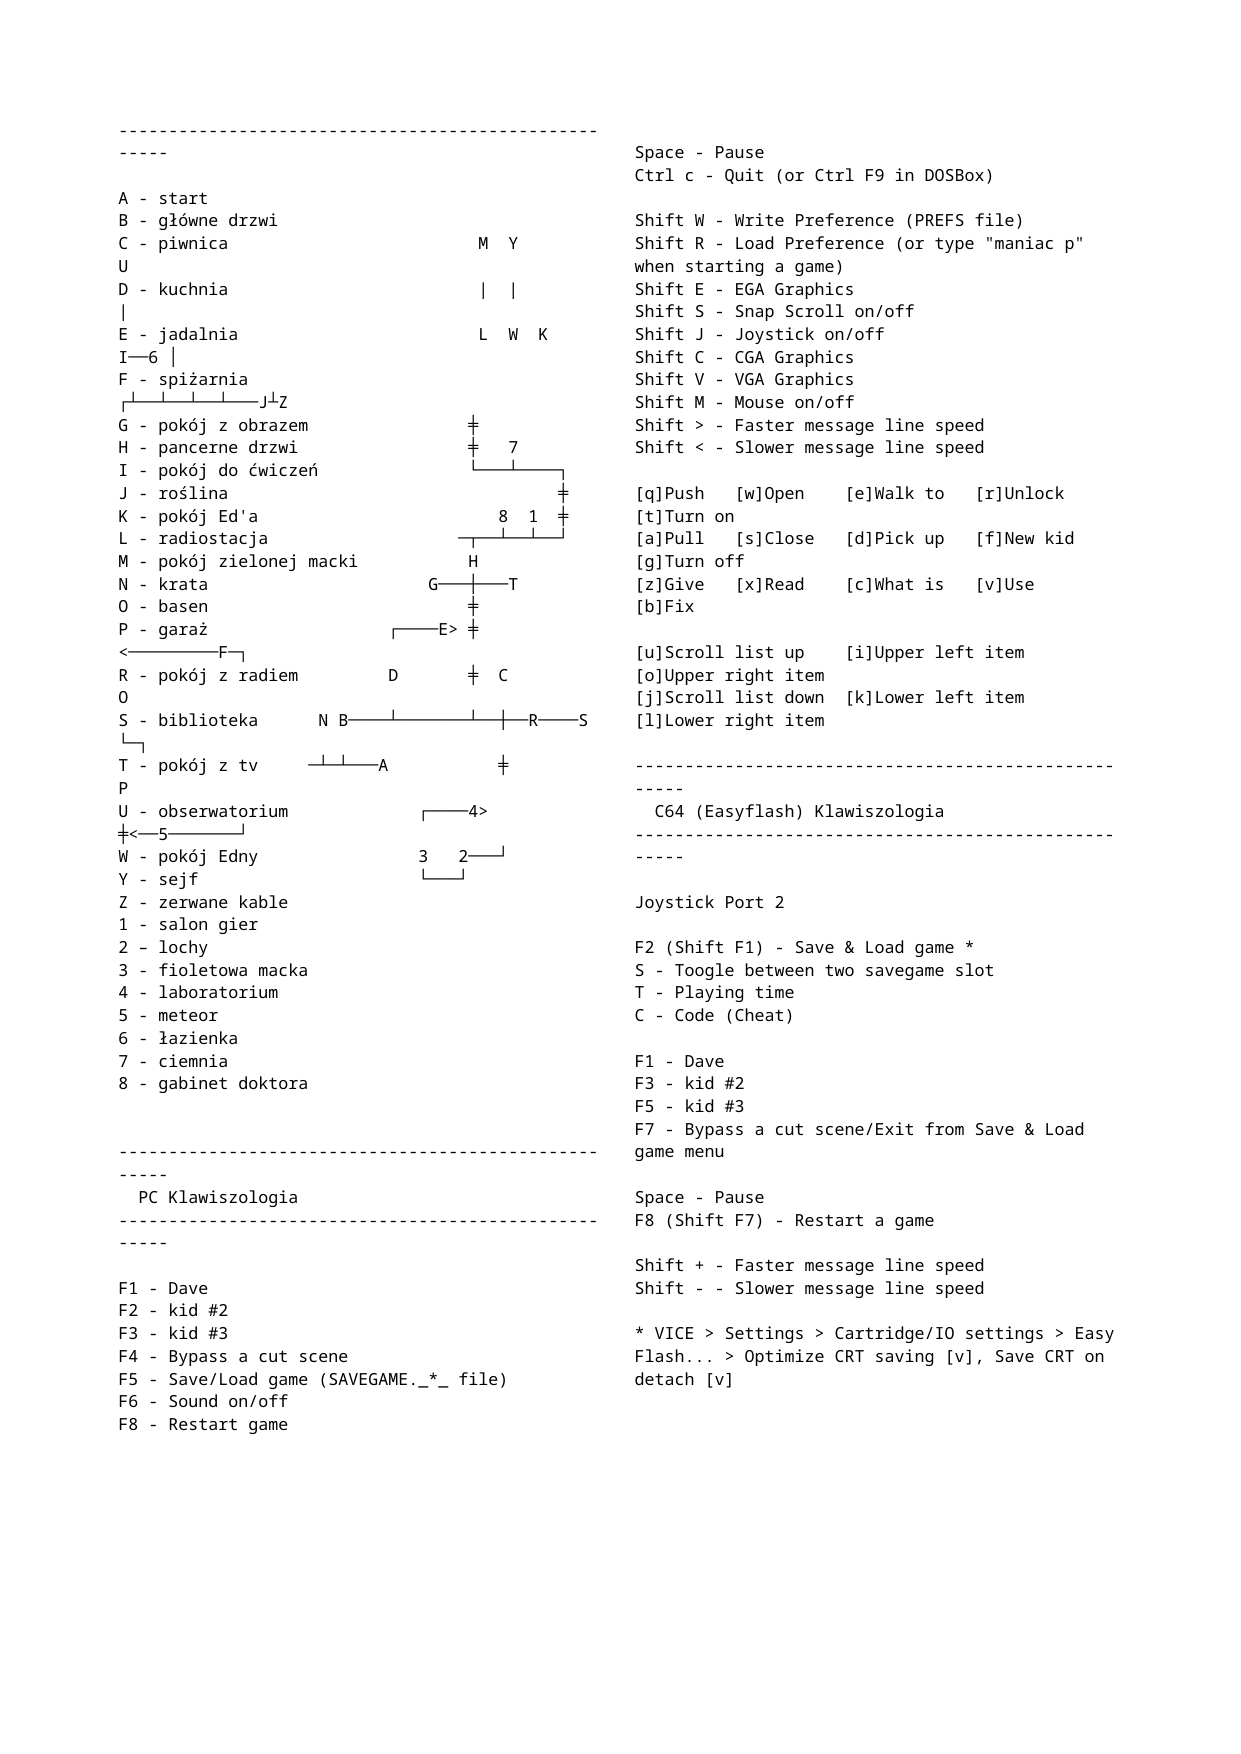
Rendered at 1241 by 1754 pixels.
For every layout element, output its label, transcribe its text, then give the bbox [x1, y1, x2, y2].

text F5 - Save/Load game (SAVEGAME._*_ file) [118, 1367, 604, 1390]
text 4 - laboratorium [118, 981, 604, 1004]
text [u]Scroll list up [i]Upper left item [o]Upper right item [634, 640, 1122, 686]
text ----------------------------------------------------- [118, 1208, 604, 1253]
text T - pokój z tv ─┴─┴───A ╪ P [118, 754, 604, 799]
text 6 - łazienka [118, 1026, 604, 1049]
text [q]Push [w]Open [e]Walk to [r]Unlock [t]Turn on [634, 481, 1122, 527]
text C - piwnica M Y U [118, 232, 604, 277]
text ----------------------------------------------------- [118, 1140, 604, 1185]
text F3 - kid #2 [634, 1072, 1122, 1094]
text Space - Pause [634, 141, 1122, 163]
text F - spiżarnia ┌┴──┴──┴──┴───J┴Z [118, 368, 604, 413]
text 5 - meteor [118, 1004, 604, 1026]
text F6 - Sound on/off [118, 1390, 604, 1412]
text J - roślina ╪ [118, 481, 604, 504]
text ----------------------------------------------------- [118, 118, 604, 163]
text S - biblioteka N B────┴───────┴──┼──R────S └─┐ [118, 708, 604, 754]
text S - Toogle between two savegame slot [634, 958, 1122, 981]
text [z]Give [x]Read [c]What is [v]Use [b]Fix [634, 572, 1122, 618]
text PC Klawiszologia [118, 1185, 604, 1208]
text ----------------------------------------------------- [634, 822, 1122, 867]
text 3 - fioletowa macka [118, 958, 604, 981]
text O - basen ╪ [118, 595, 604, 618]
text Shift C - CGA Graphics [634, 345, 1122, 368]
text F4 - Bypass a cut scene [118, 1344, 604, 1367]
text L - radiostacja ─┬──┴──┴──┘ [118, 527, 604, 549]
text [a]Pull [s]Close [d]Pick up [f]New kid [g]Turn off [634, 527, 1122, 572]
text P - garaż ┌────E> ╪ <─────────F─┐ [118, 618, 604, 663]
text H - pancerne drzwi ╪ 7 [118, 436, 604, 459]
text F2 - kid #2 [118, 1299, 604, 1322]
text 8 - gabinet doktora [118, 1072, 604, 1094]
text W - pokój Edny 3 2───┘ [118, 845, 604, 867]
text 1 - salon gier [118, 913, 604, 936]
text Space - Pause [634, 1185, 1122, 1208]
text U - obserwatorium ┌────4> ╪<──5───────┘ [118, 799, 604, 845]
text Shift R - Load Preference (or type "maniac p" when starting a game) [634, 232, 1122, 277]
text M - pokój zielonej macki H [118, 549, 604, 572]
text Shift > - Faster message line speed [634, 413, 1122, 436]
text F8 (Shift F7) - Restart a game [634, 1208, 1122, 1231]
text Y - sejf └───┘ [118, 867, 604, 890]
text B - główne drzwi [118, 209, 604, 232]
text 7 - ciemnia [118, 1049, 604, 1072]
text ----------------------------------------------------- [634, 754, 1122, 799]
text Shift - - Slower message line speed [634, 1276, 1122, 1299]
text Shift E - EGA Graphics [634, 277, 1122, 300]
text Shift < - Slower message line speed [634, 436, 1122, 459]
text C64 (Easyflash) Klawiszologia [634, 799, 1122, 822]
text Shift M - Mouse on/off [634, 391, 1122, 413]
text R - pokój z radiem D ╪ C O [118, 663, 604, 708]
text D - kuchnia | | | [118, 277, 604, 322]
text F8 - Restart game [118, 1412, 604, 1435]
text Z - zerwane kable [118, 890, 604, 913]
text Shift + - Faster message line speed [634, 1253, 1122, 1276]
text F2 (Shift F1) - Save & Load game * [634, 936, 1122, 958]
text * VICE > Settings > Cartridge/IO settings > Easy Flash... > Optimize CRT saving [v], Save CRT on detach [v] [634, 1322, 1122, 1390]
text G - pokój z obrazem ╪ [118, 413, 604, 436]
text F1 - Dave [634, 1049, 1122, 1072]
text C - Code (Cheat) [634, 1004, 1122, 1026]
text Ctrl c - Quit (or Ctrl F9 in DOSBox) [634, 163, 1122, 186]
text [j]Scroll list down [k]Lower left item [l]Lower right item [634, 686, 1122, 731]
text A - start [118, 186, 604, 209]
text Shift S - Snap Scroll on/off [634, 300, 1122, 322]
text Joystick Port 2 [634, 890, 1122, 913]
text E - jadalnia L W K I──6 │ [118, 322, 604, 368]
text F7 - Bypass a cut scene/Exit from Save & Load game menu [634, 1117, 1122, 1163]
text 2 – lochy [118, 936, 604, 958]
text F1 - Dave [118, 1276, 604, 1299]
text K - pokój Ed'a 8 1 ╪ [118, 504, 604, 527]
text T - Playing time [634, 981, 1122, 1004]
text N - krata G───┼───T [118, 572, 604, 595]
text I - pokój do ćwiczeń └───┴────┐ [118, 459, 604, 481]
text Shift J - Joystick on/off [634, 322, 1122, 345]
text F3 - kid #3 [118, 1322, 604, 1344]
text Shift W - Write Preference (PREFS file) [634, 209, 1122, 232]
text F5 - kid #3 [634, 1094, 1122, 1117]
text Shift V - VGA Graphics [634, 368, 1122, 391]
